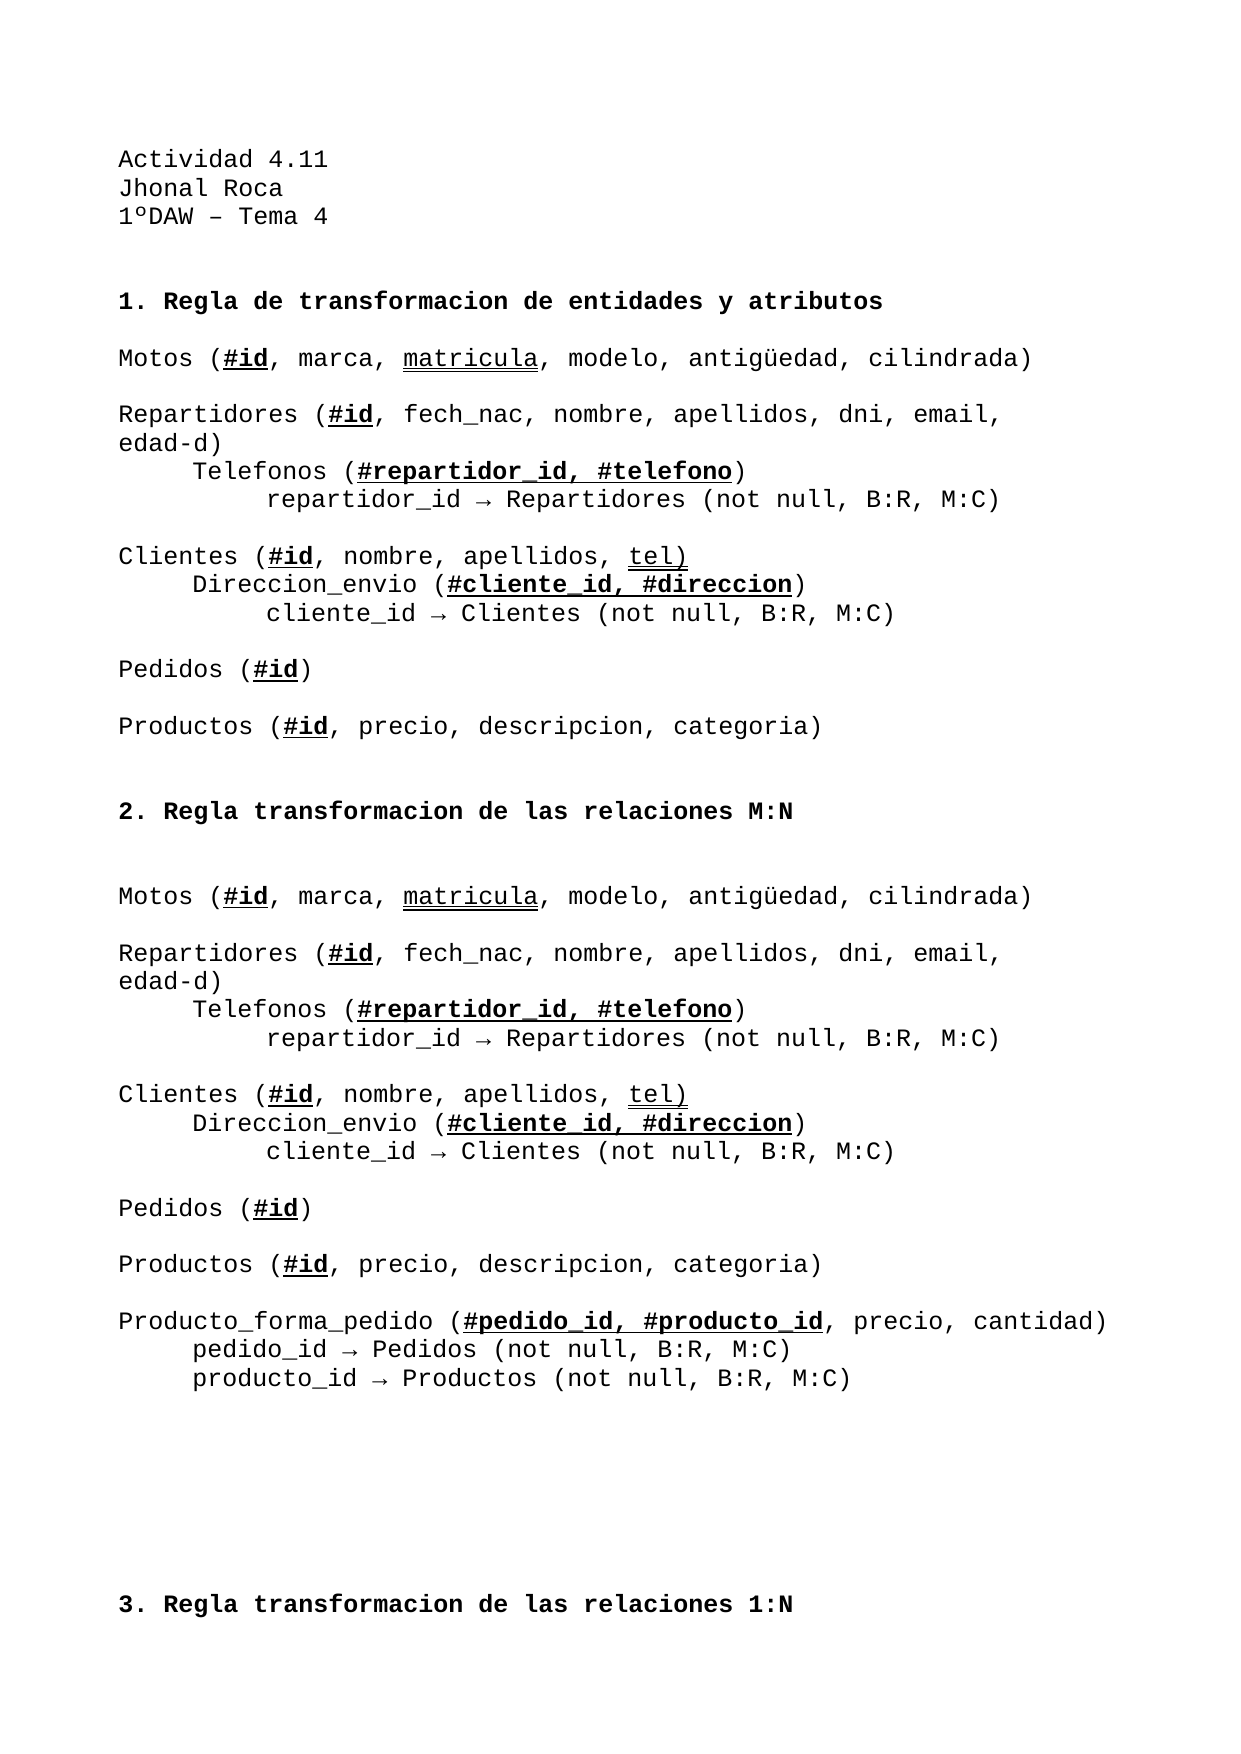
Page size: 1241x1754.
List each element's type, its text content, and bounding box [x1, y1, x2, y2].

text Direccion_envio (#cliente_id, #direccion) [118, 1110, 1122, 1138]
text Repartidores (#id, fech_nac, nombre, apellidos, dni, email, [118, 940, 1122, 968]
text producto_id → Productos (not null, B:R, M:C) [118, 1365, 1122, 1393]
text Producto_forma_pedido (#pedido_id, #producto_id, precio, cantidad) [118, 1308, 1122, 1337]
text 1ºDAW – Tema 4 [118, 203, 1122, 232]
text Jhonal Roca [118, 175, 1122, 203]
text Direccion_envio (#cliente_id, #direccion) [118, 572, 1122, 600]
text Productos (#id, precio, descripcion, categoria) [118, 1252, 1122, 1280]
text cliente_id → Clientes (not null, B:R, M:C) [118, 600, 1122, 628]
text pedido_id → Pedidos (not null, B:R, M:C) [118, 1337, 1122, 1365]
text cliente_id → Clientes (not null, B:R, M:C) [118, 1138, 1122, 1167]
text edad-d) [118, 968, 1122, 997]
text Motos (#id, marca, matricula, modelo, antigüedad, cilindrada) [118, 883, 1122, 912]
text repartidor_id → Repartidores (not null, B:R, M:C) [118, 487, 1122, 515]
text Pedidos (#id) [118, 657, 1122, 685]
text 1. Regla de transformacion de entidades y atributos [118, 288, 1122, 317]
text edad-d) [118, 430, 1122, 458]
text Telefonos (#repartidor_id, #telefono) [118, 458, 1122, 487]
text Telefonos (#repartidor_id, #telefono) [118, 997, 1122, 1025]
text Motos (#id, marca, matricula, modelo, antigüedad, cilindrada) [118, 345, 1122, 373]
text Clientes (#id, nombre, apellidos, tel) [118, 543, 1122, 572]
text 2. Regla transformacion de las relaciones M:N [118, 798, 1122, 827]
text Pedidos (#id) [118, 1195, 1122, 1223]
text 3. Regla transformacion de las relaciones 1:N [118, 1592, 1122, 1620]
text repartidor_id → Repartidores (not null, B:R, M:C) [118, 1025, 1122, 1053]
text Repartidores (#id, fech_nac, nombre, apellidos, dni, email, [118, 402, 1122, 430]
text Productos (#id, precio, descripcion, categoria) [118, 713, 1122, 742]
text Actividad 4.11 [118, 147, 1122, 175]
text Clientes (#id, nombre, apellidos, tel) [118, 1082, 1122, 1110]
